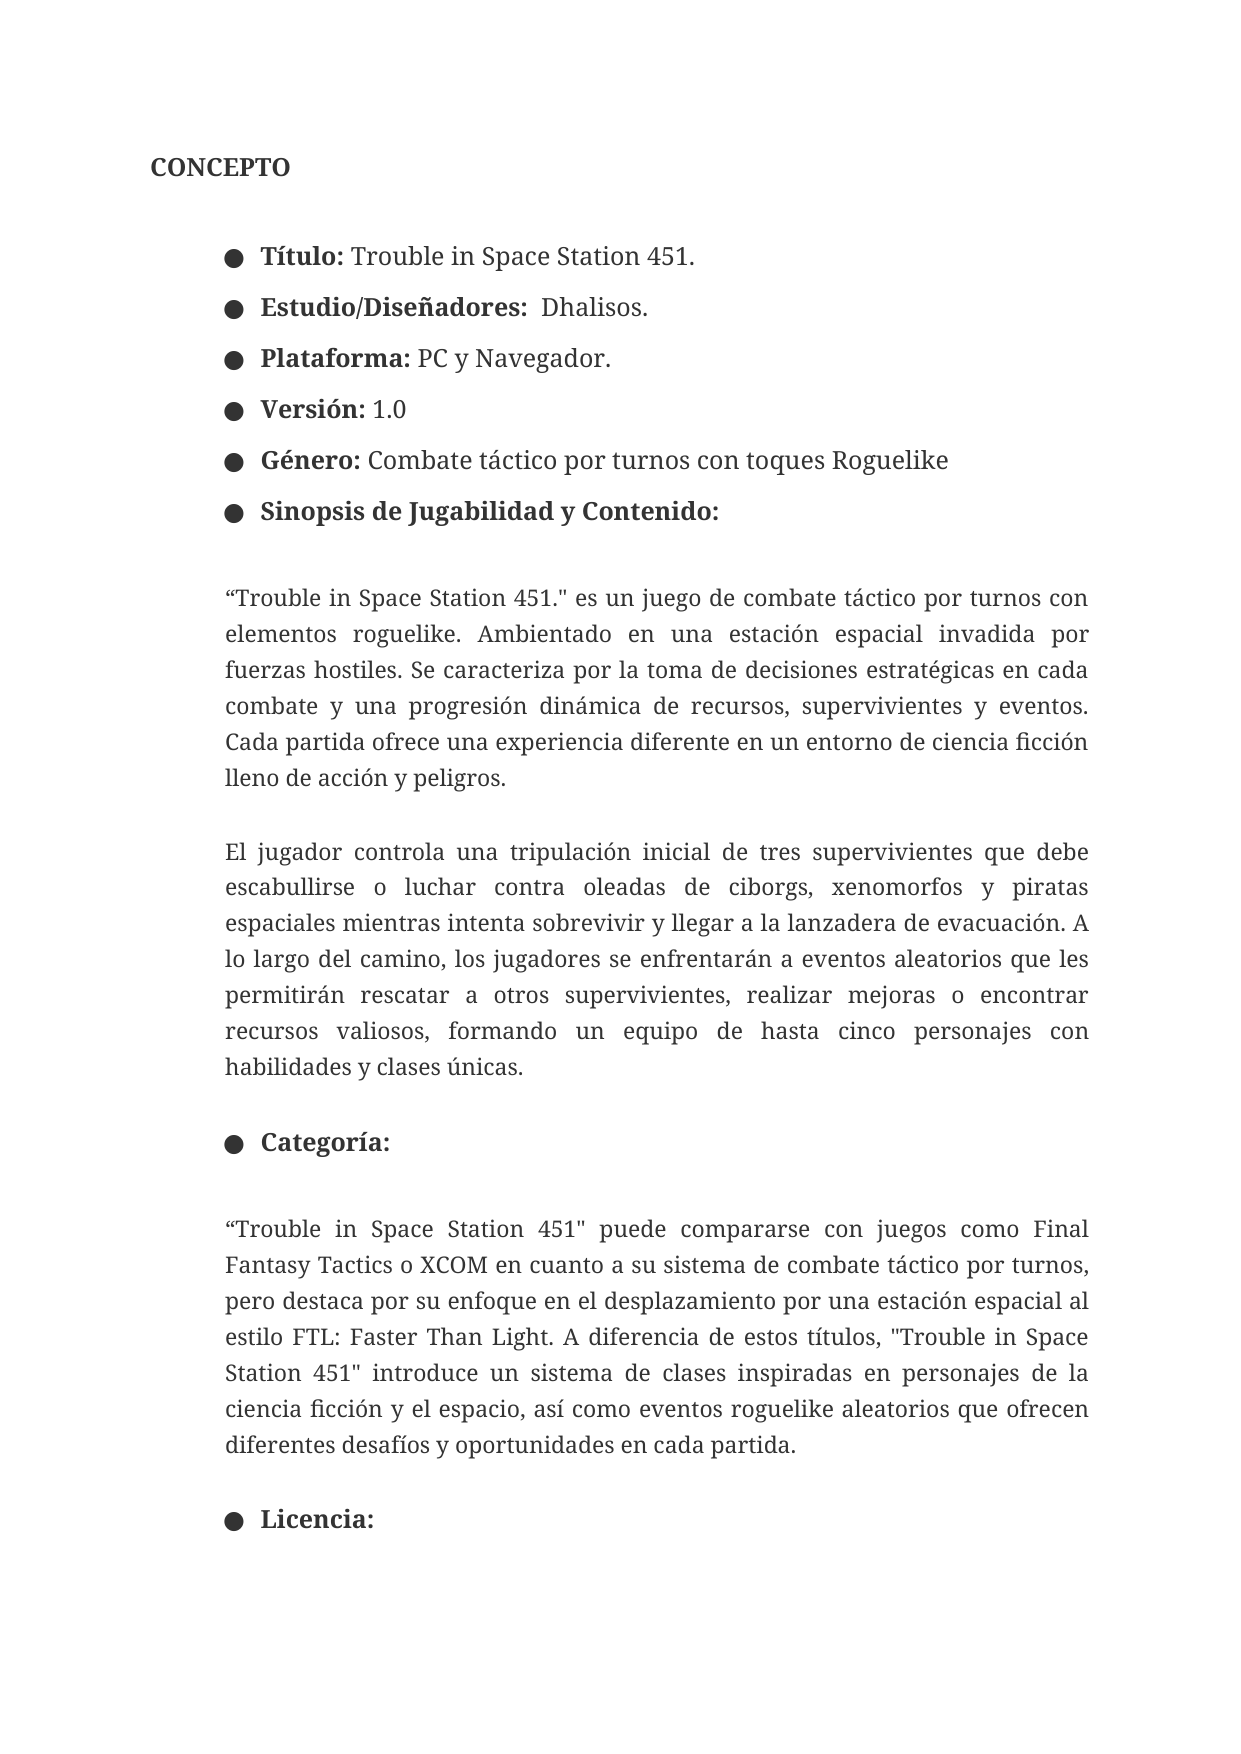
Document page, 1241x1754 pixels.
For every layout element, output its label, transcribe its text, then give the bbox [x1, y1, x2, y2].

list Estudio/Diseñadores: Dhalisos. [223, 289, 1090, 324]
text “Trouble in Space Station 451" puede compararse con juegos como Final Fantasy Tactics o XCOM en cuanto a su sistema de combate táctico por turnos, pero destaca por su enfoque en el desplazamiento por una estación espacial al estilo FTL: Faster Than Light. A diferencia de estos títulos, "Trouble in Space Station 451" introduce un sistema de clases inspiradas en personajes de la ciencia ficción y el espacio, así como eventos roguelike aleatorios que ofrecen diferentes desafíos y oportunidades en cada partida. [225, 1213, 1090, 1460]
text “Trouble in Space Station 451." es un juego de combate táctico por turnos con elementos roguelike. Ambientado en una estación espacial invadida por fuerzas hostiles. Se caracteriza por la toma de decisiones estratégicas en cada combate y una progresión dinámica de recursos, supervivientes y eventos. Cada partida ofrece una experiencia diferente en un entorno de ciencia ficción lleno de acción y peligros. [225, 582, 1090, 793]
list Licencia: [260, 1502, 1090, 1536]
list Sinopsis de Jugabilidad y Contenido: [260, 494, 1090, 528]
text El jugador controla una tripulación inicial de tres supervivientes que debe escabullirse o luchar contra oleadas de ciborgs, xenomorfos y piratas espaciales mientras intenta sobrevivir y llegar a la lanzadera de evacuación. A lo largo del camino, los jugadores se enfrentarán a eventos aleatorios que les permitirán rescatar a otros supervivientes, realizar mejoras o encontrar recursos valiosos, formando un equipo de hasta cinco personajes con habilidades y clases únicas. [225, 835, 1090, 1082]
text CONCEPTO [150, 150, 1090, 184]
list Plataforma: PC y Navegador. [260, 341, 1090, 375]
list Título: Trouble in Space Station 451. [223, 238, 1090, 273]
list Versión: 1.0 [260, 392, 1090, 426]
list Categoría: [223, 1124, 1090, 1158]
list Género: Combate táctico por turnos con toques Roguelike [260, 443, 1090, 477]
